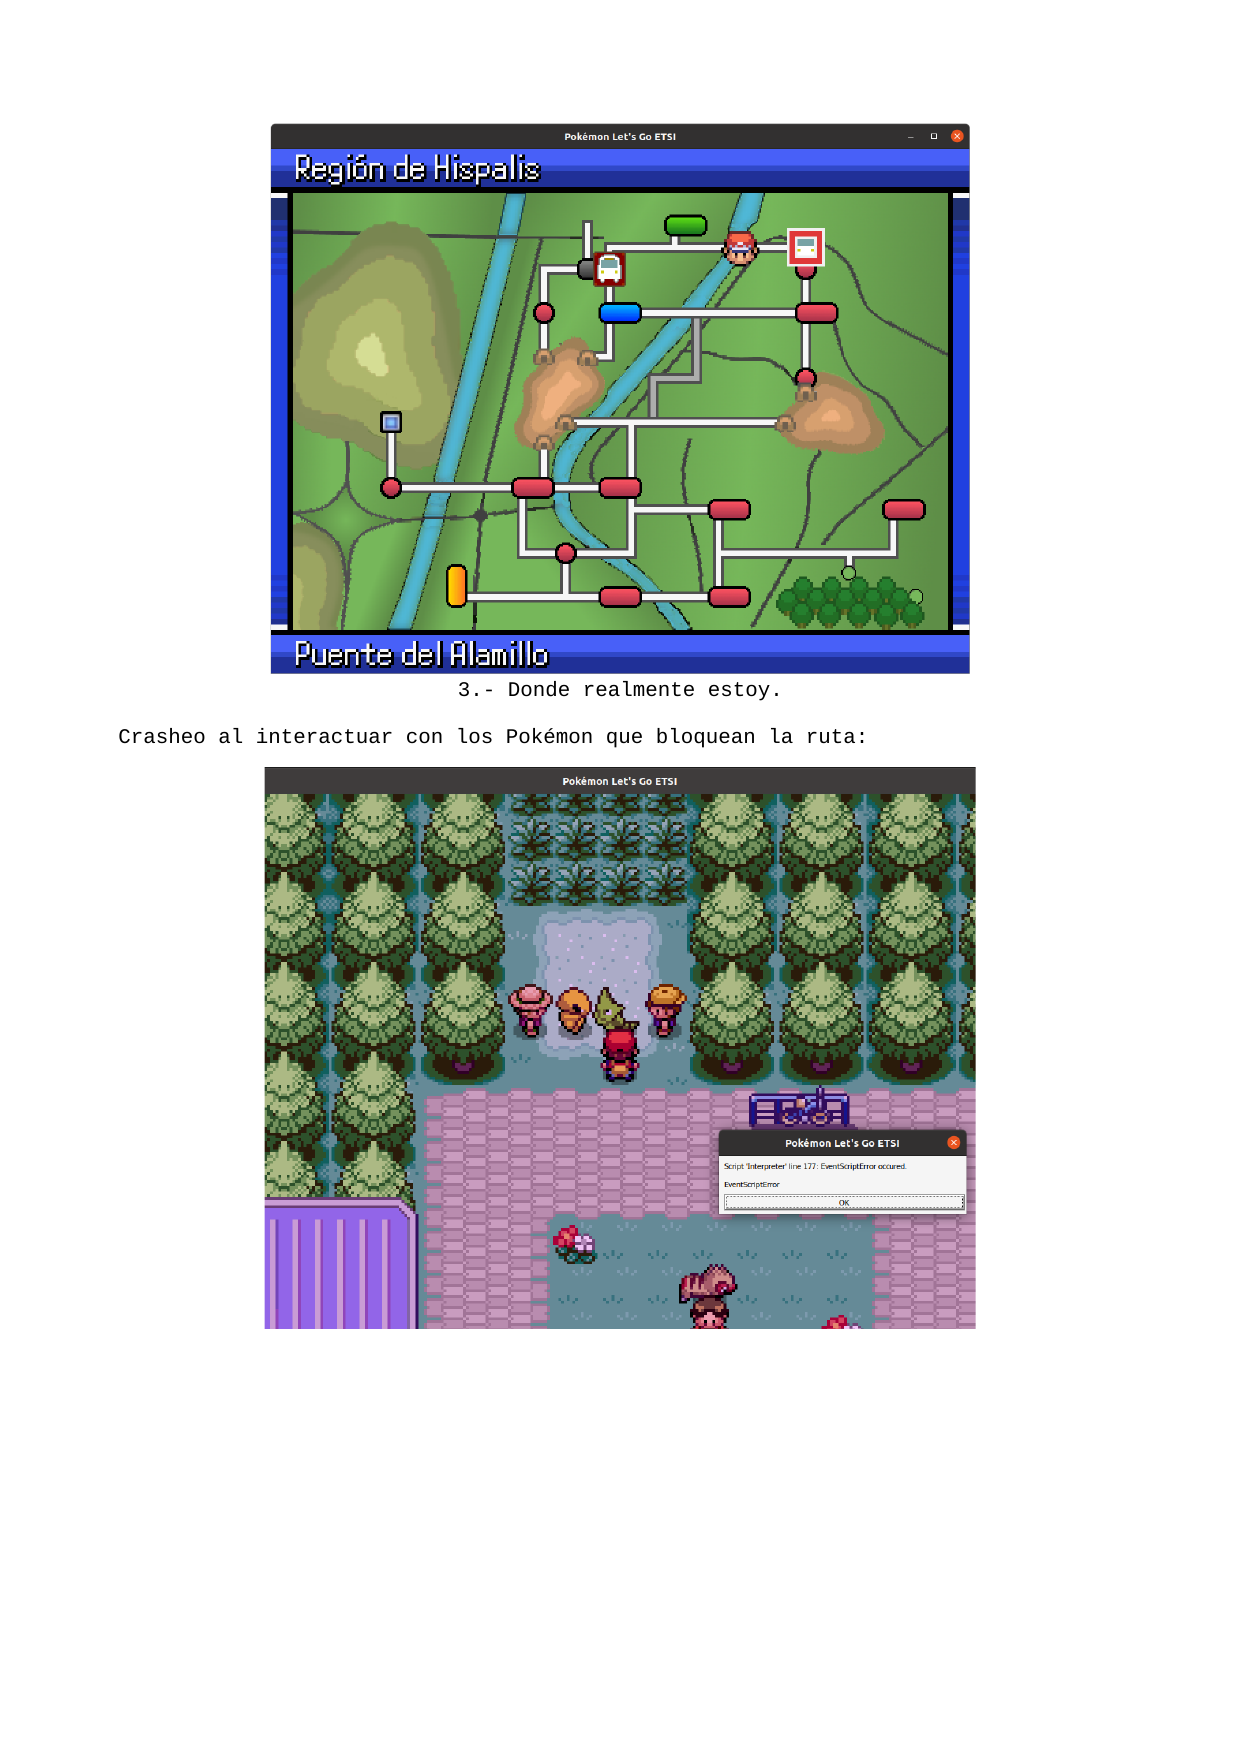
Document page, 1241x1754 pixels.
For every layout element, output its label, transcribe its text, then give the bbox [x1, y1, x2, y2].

picture [264, 118, 976, 680]
text Crasheo al interactuar con los Pokémon que bloquean la ruta: [118, 726, 1122, 1352]
text 3.- Donde realmente estoy. [118, 118, 1122, 703]
picture [264, 767, 976, 1329]
